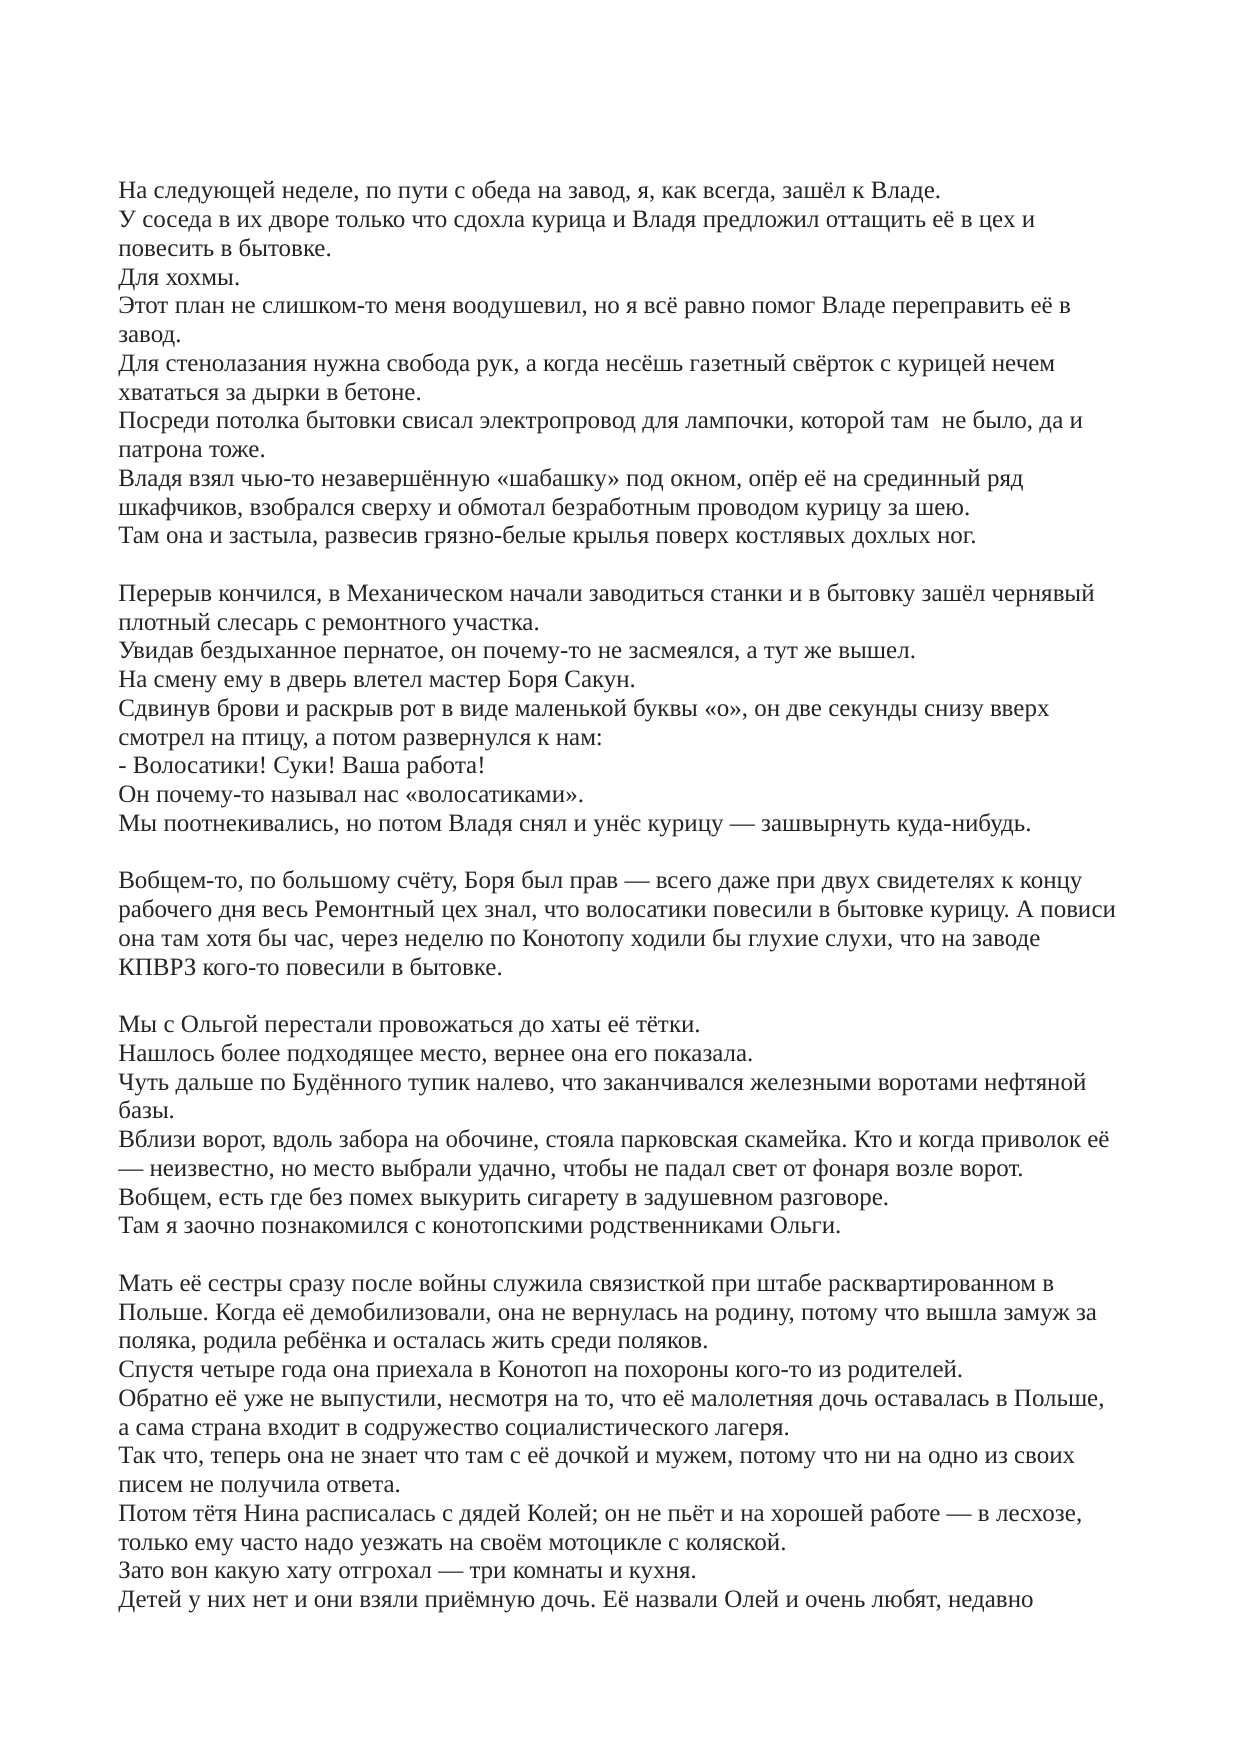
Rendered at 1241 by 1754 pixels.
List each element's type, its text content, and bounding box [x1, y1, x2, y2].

text Нашлось более подходящее место, вернее она его показала. [118, 1038, 1122, 1067]
text Потом тётя Нина расписалась с дядей Колей; он не пьёт и на хорошей работе — в лесхозе, только ему часто надо уезжать на своём мотоцикле с коляской. [118, 1498, 1122, 1556]
text Так что, теперь она не знает что там с её дочкой и мужем, потому что ни на одно из своих писем не получила ответа. [118, 1441, 1122, 1498]
text Увидав бездыханное пернатое, он почему-то не засмеялся, а тут же вышел. [118, 636, 1122, 664]
text Он почему-то называл нас «волосатиками». [118, 779, 1122, 808]
text Мы с Ольгой перестали провожаться до хаты её тётки. [118, 1009, 1122, 1038]
text Посреди потолка бытовки свисал электропровод для лампочки, которой там не было, да и патрона тоже. [118, 406, 1122, 463]
text Мы поотнекивались, но потом Владя снял и унёс курицу — зашвырнуть куда-нибудь. [118, 808, 1122, 837]
text Вобщем, есть где без помех выкурить сигарету в задушевном разговоре. [118, 1182, 1122, 1211]
text Этот план не слишком-то меня воодушевил, но я всё равно помог Владе переправить её в завод. [118, 291, 1122, 348]
text Перерыв кончился, в Механическом начали заводиться станки и в бытовку зашёл чернявый плотный слесарь с ремонтного участка. [118, 578, 1122, 636]
text Мать её сестры сразу после войны служила связисткой при штабе расквартированном в Польше. Когда её демобилизовали, она не вернулась на родину, потому что вышла замуж за поляка, родила ребёнка и осталась жить среди поляков. [118, 1268, 1122, 1354]
text Чуть дальше по Будённого тупик налево, что заканчивался железными воротами нефтяной базы. [118, 1067, 1122, 1124]
text На следующей неделе, по пути с обеда на завод, я, как всегда, зашёл к Владе. [118, 176, 1122, 204]
text Сдвинув брови и раскрыв рот в виде маленькой буквы «о», он две секунды снизу вверх смотрел на птицу, а потом развернулся к нам: [118, 693, 1122, 751]
text Владя взял чью-то незавершённую «шабашку» под окном, опёр её на срединный ряд шкафчиков, взобрался сверху и обмотал безработным проводом курицу за шею. [118, 463, 1122, 521]
text У соседа в их дворе только что сдохла курица и Владя предложил оттащить её в цех и повесить в бытовке. [118, 204, 1122, 262]
text Для хохмы. [118, 262, 1122, 291]
text Зато вон какую хату отгрохал — три комнаты и кухня. [118, 1556, 1122, 1584]
text Для стенолазания нужна свобода рук, а когда несёшь газетный свёрток с курицей нечем хвататься за дырки в бетоне. [118, 348, 1122, 406]
text Детей у них нет и они взяли приёмную дочь. Её назвали Олей и очень любят, недавно [118, 1584, 1122, 1613]
text Вблизи ворот, вдоль забора на обочине, стояла парковская скамейка. Кто и когда приволок её — неизвестно, но место выбрали удачно, чтобы не падал свет от фонаря возле ворот. [118, 1124, 1122, 1182]
text Там я заочно познакомился с конотопскими родственниками Ольги. [118, 1211, 1122, 1239]
text Обратно её уже не выпустили, несмотря на то, что её малолетняя дочь оставалась в Польше, а сама страна входит в содружество социалистического лагеря. [118, 1383, 1122, 1441]
text Вобщем-то, по большому счёту, Боря был прав — всего даже при двух свидетелях к концу рабочего дня весь Ремонтный цех знал, что волосатики повесили в бытовке курицу. А повиси она там хотя бы час, через неделю по Конотопу ходили бы глухие слухи, что на заводе КПВРЗ кого-то повесили в бытовке. [118, 866, 1122, 981]
text На смену ему в дверь влетел мастер Боря Сакун. [118, 664, 1122, 693]
text - Волосатики! Суки! Ваша работа! [118, 751, 1122, 779]
text Там она и застыла, развесив грязно-белые крылья поверх костлявых дохлых ног. [118, 521, 1122, 549]
text Спустя четыре года она приехала в Конотоп на похороны кого-то из родителей. [118, 1354, 1122, 1383]
